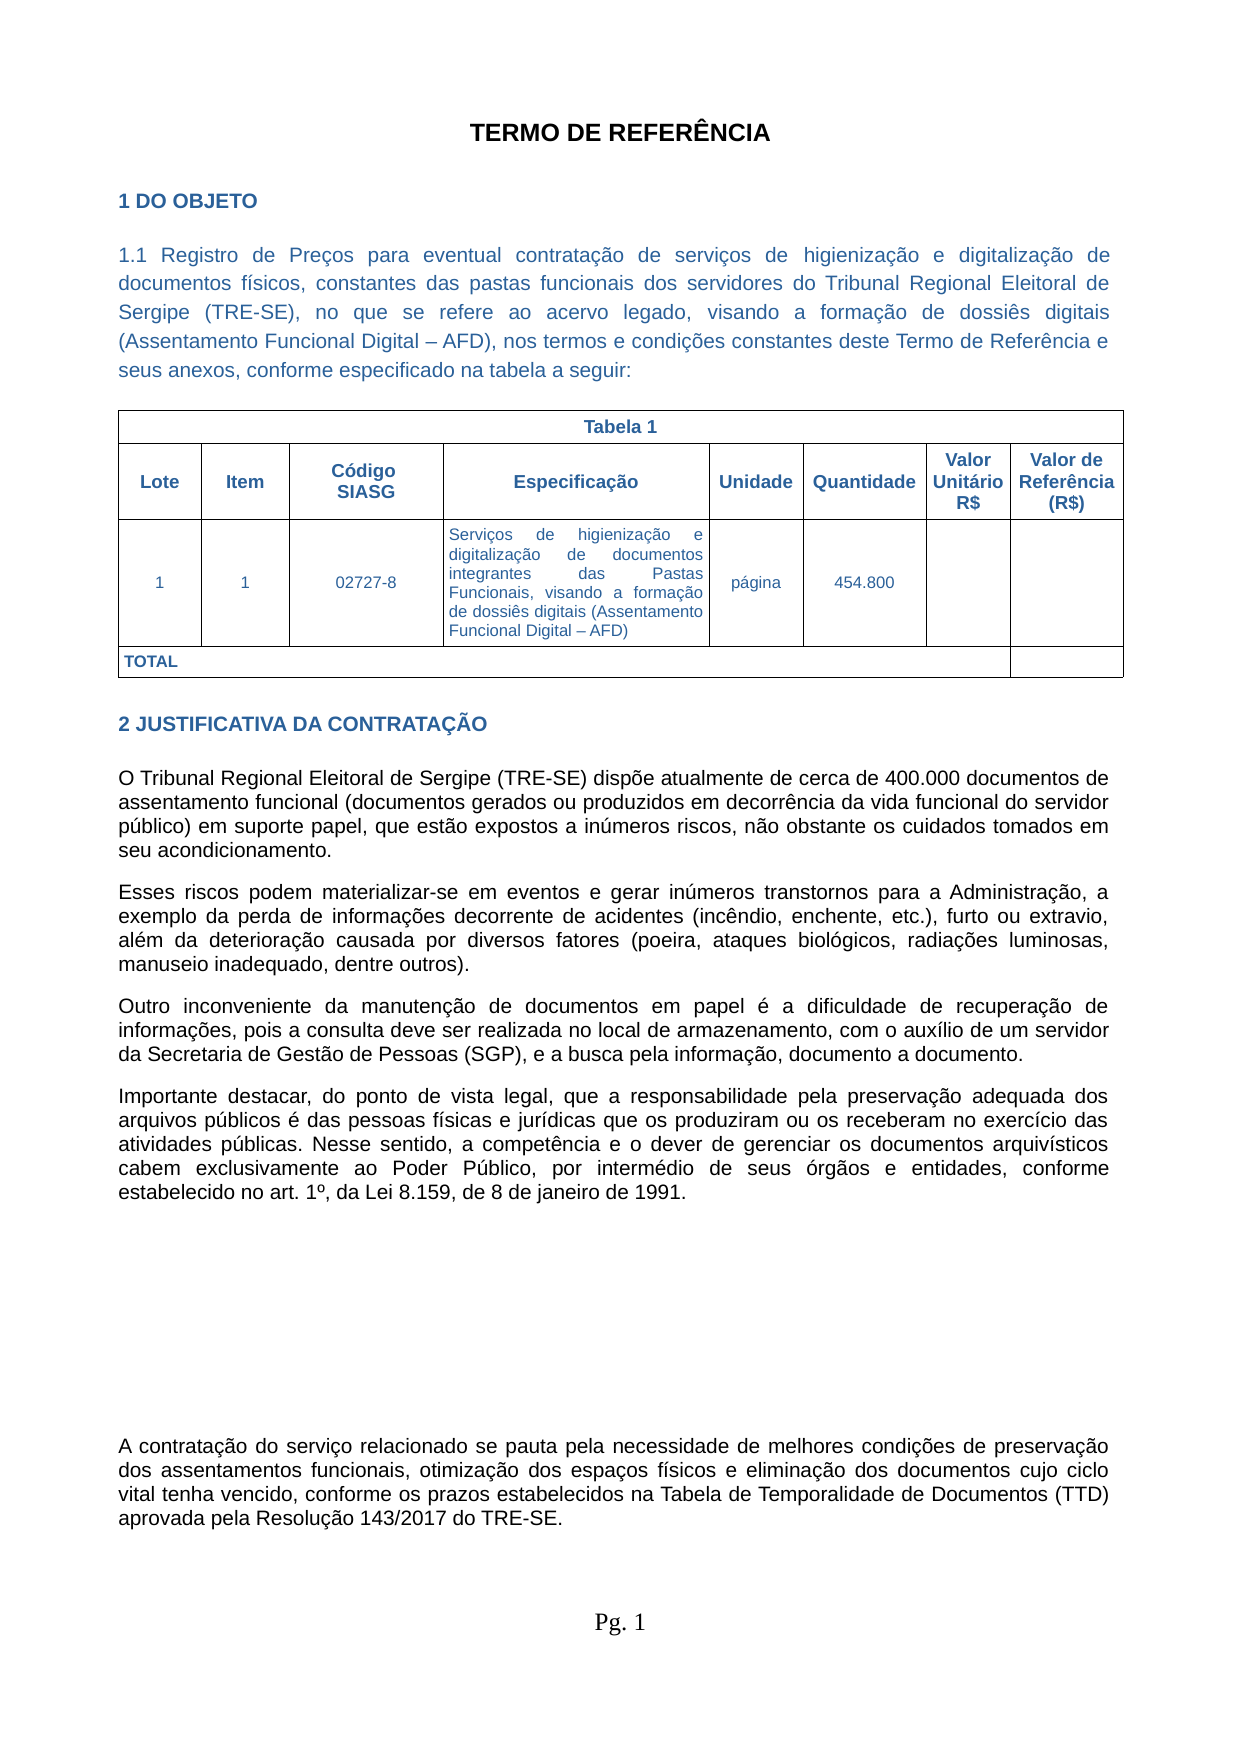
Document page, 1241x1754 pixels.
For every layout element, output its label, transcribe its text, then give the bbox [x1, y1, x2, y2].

text 1 DO OBJETO [118, 189, 1110, 213]
text 2 JUSTIFICATIVA DA CONTRATAÇÃO [118, 712, 1110, 736]
table_cell 454.800 [804, 520, 926, 646]
text 1.1 Registro de Preços para eventual contratação de serviços de higienização e digitalização de documentos físicos, constantes das pastas funcionais dos servidores do Tribunal Regional Eleitoral de Sergipe (TRE-SE), no que se refere ao acervo legado, visando a formação de dossiês digitais (Assentamento Funcional Digital – AFD), nos termos e condições constantes deste Termo de Referência e seus anexos, conforme especificado na tabela a seguir: [118, 242, 1110, 381]
table_cell Lote [119, 444, 201, 519]
table_cell página [710, 520, 803, 646]
text Outro inconveniente da manutenção de documentos em papel é a dificuldade de recuperação de informações, pois a consulta deve ser realizada no local de armazenamento, com o auxílio de um servidor da Secretaria de Gestão de Pessoas (SGP), e a busca pela informação, documento a documento. [118, 994, 1110, 1066]
table_cell [1011, 647, 1123, 677]
text A contratação do serviço relacionado se pauta pela necessidade de melhores condições de preservação dos assentamentos funcionais, otimização dos espaços físicos e eliminação dos documentos cujo ciclo vital tenha vencido, conforme os prazos estabelecidos na Tabela de Temporalidade de Documentos (TTD) aprovada pela Resolução 143/2017 do TRE-SE. [118, 1434, 1110, 1529]
table_cell [927, 520, 1010, 646]
table_cell Código SIASG [290, 444, 443, 519]
table_cell Item [202, 444, 289, 519]
table_cell [1011, 520, 1123, 646]
table_cell Valor Unitário R$ [927, 444, 1010, 519]
table_header Tabela 1 [119, 411, 1123, 443]
text O Tribunal Regional Eleitoral de Sergipe (TRE-SE) dispõe atualmente de cerca de 400.000 documentos de assentamento funcional (documentos gerados ou produzidos em decorrência da vida funcional do servidor público) em suporte papel, que estão expostos a inúmeros riscos, não obstante os cuidados tomados em seu acondicionamento. [118, 766, 1110, 861]
table_cell Valor de Referência (R$) [1011, 444, 1123, 519]
table_cell Quantidade [804, 444, 926, 519]
table_cell Serviços de higienização e digitalização de documentos integrantes das Pastas Funcionais, visando a formação de dossiês digitais (Assentamento Funcional Digital – AFD) [444, 520, 709, 646]
text Esses riscos podem materializar-se em eventos e gerar inúmeros transtornos para a Administração, a exemplo da perda de informações decorrente de acidentes (incêndio, enchente, etc.), furto ou extravio, além da deterioração causada por diversos fatores (poeira, ataques biológicos, radiações luminosas, manuseio inadequado, dentre outros). [118, 880, 1110, 976]
table_cell Especificação [444, 444, 709, 519]
table_cell TOTAL [119, 647, 1010, 677]
table_cell 02727-8 [290, 520, 443, 646]
table_cell 1 [202, 520, 289, 646]
table_cell 1 [119, 520, 201, 646]
text Importante destacar, do ponto de vista legal, que a responsabilidade pela preservação adequada dos arquivos públicos é das pessoas físicas e jurídicas que os produziram ou os receberam no exercício das atividades públicas. Nesse sentido, a competência e o dever de gerenciar os documentos arquivísticos cabem exclusivamente ao Poder Público, por intermédio de seus órgãos e entidades, conforme estabelecido no art. 1º, da Lei 8.159, de 8 de janeiro de 1991. [118, 1084, 1110, 1204]
table_cell Unidade [710, 444, 803, 519]
